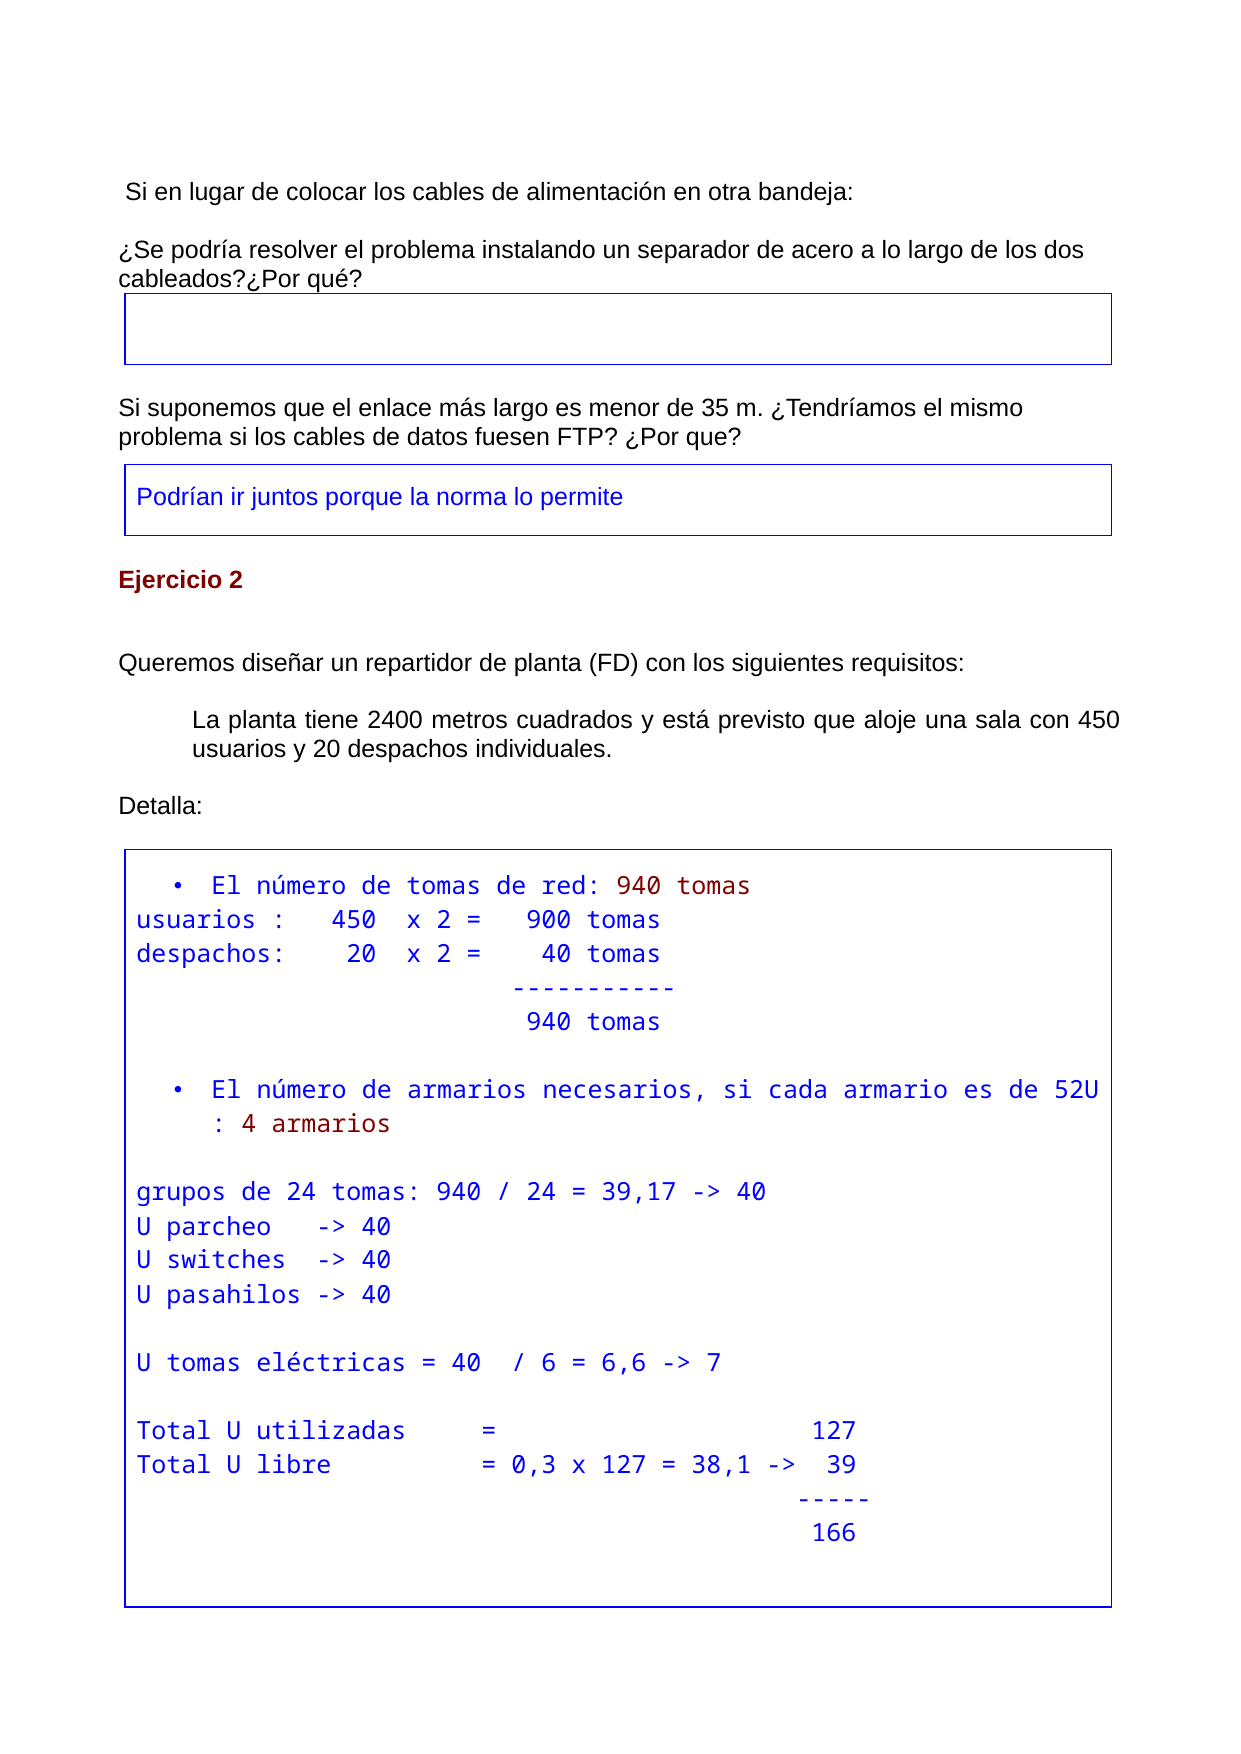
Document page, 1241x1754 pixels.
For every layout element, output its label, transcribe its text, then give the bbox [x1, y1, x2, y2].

table_header Podrían ir juntos porque la norma lo permite [126, 465, 1111, 534]
text ¿Se podría resolver el problema instalando un separador de acero a lo largo de los dos cableados?¿Por qué? [118, 235, 1122, 292]
table_header [126, 294, 1111, 364]
text Detalla: [118, 791, 1122, 820]
text Ejercicio 2 [118, 565, 1122, 593]
table_header El número de tomas de red: 940 tomas usuarios : 450 x 2 = 900 tomas despachos: 20 x 2 = 40 tomas ----------- 940 tomas El número de armarios necesarios, si cada armario es de 52U : 4 armarios grupos de 24 tomas: 940 / 24 = 39,17 -> 40 U parcheo -> 40 U switches -> 40 U pasahilos -> 40 U tomas eléctricas = 40 / 6 = 6,6 -> 7 Total U utilizadas = 127 Total U libre = 0,3 x 127 = 38,1 -> 39 ----- 166 [126, 850, 1111, 1606]
text Si en lugar de colocar los cables de alimentación en otra bandeja: [118, 177, 1122, 206]
text La planta tiene 2400 metros cuadrados y está previsto que aloje una sala con 450 usuarios y 20 despachos individuales. [192, 705, 1122, 762]
text Queremos diseñar un repartidor de planta (FD) con los siguientes requisitos: [118, 647, 1122, 676]
text Si suponemos que el enlace más largo es menor de 35 m. ¿Tendríamos el mismo problema si los cables de datos fuesen FTP? ¿Por que? [118, 393, 1122, 451]
